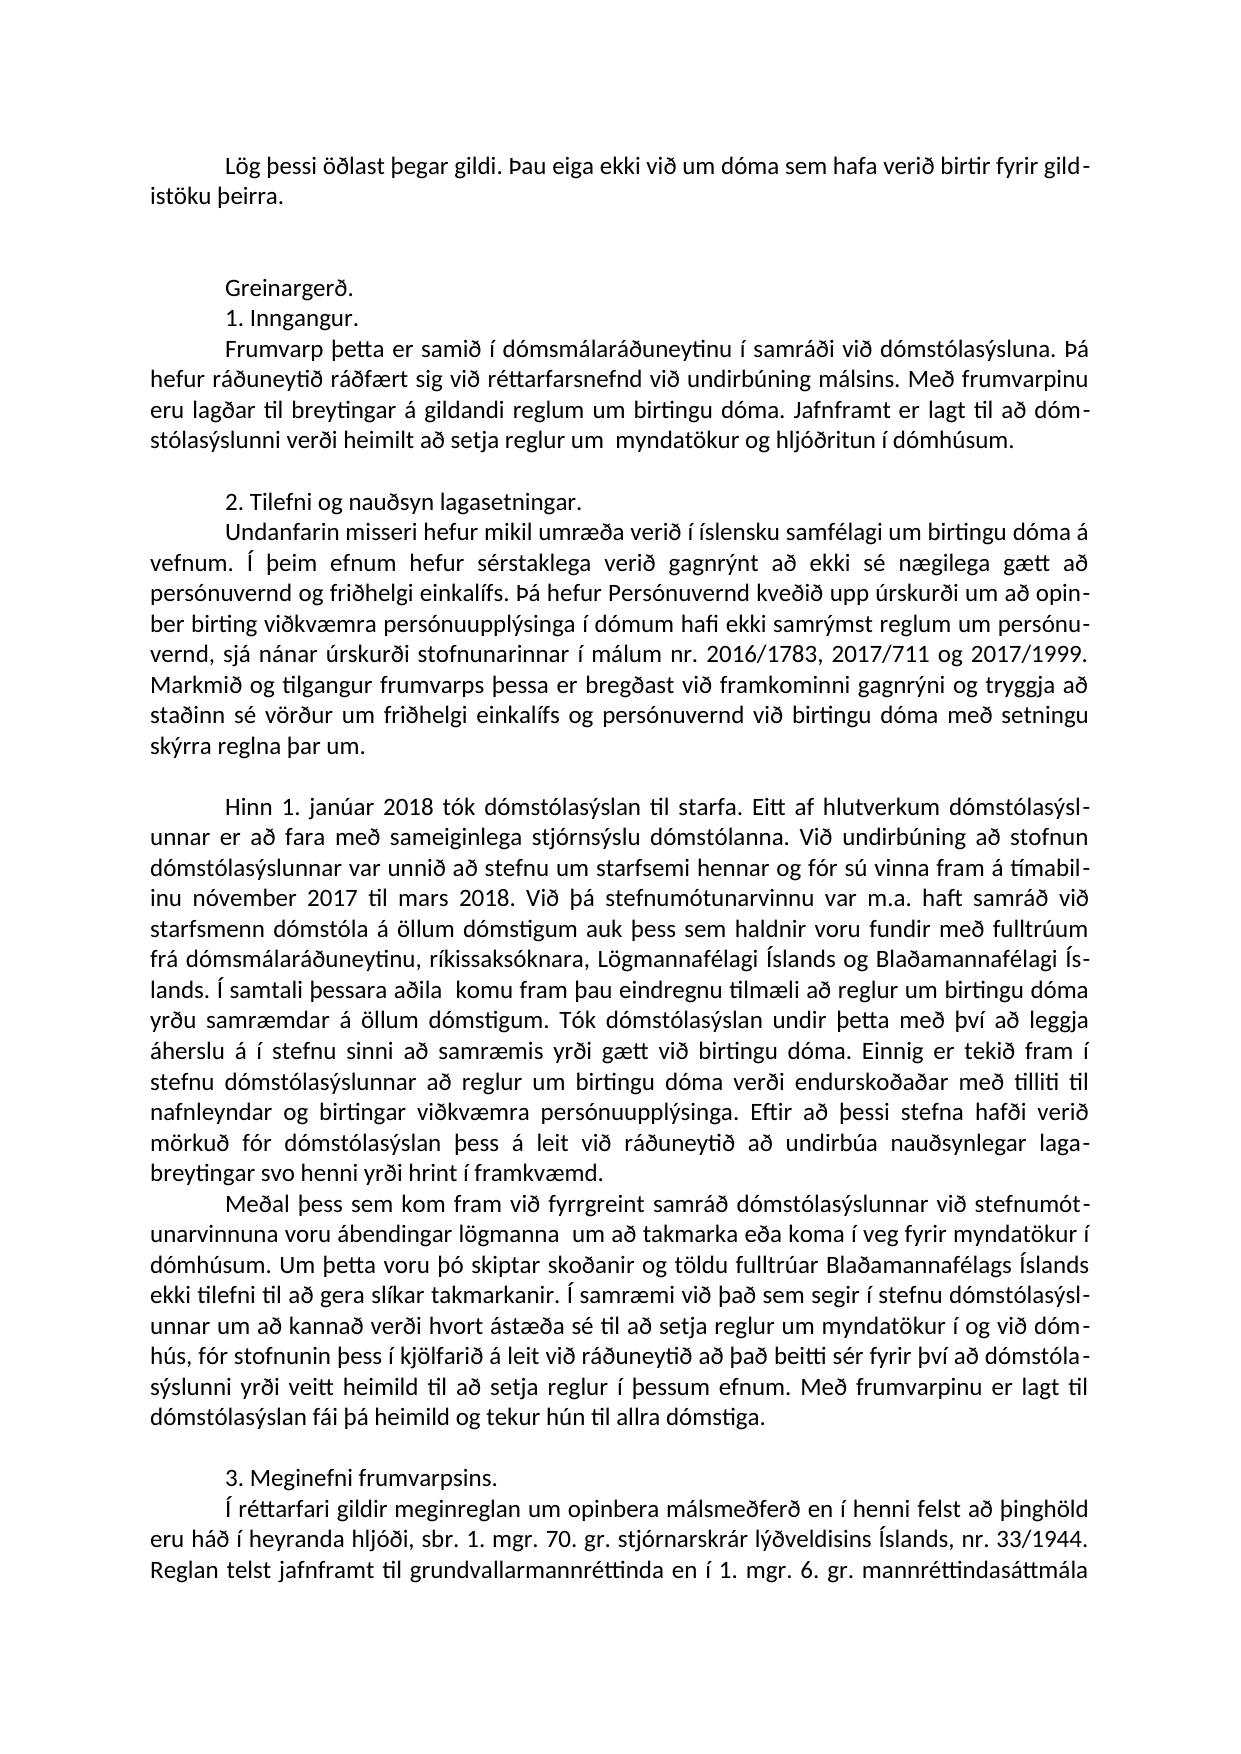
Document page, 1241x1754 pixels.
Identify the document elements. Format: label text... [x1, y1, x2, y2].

text Í réttarfari gildir meginreglan um opinbera málsmeðferð en í henni felst að þinghöld eru háð í heyranda hljóði, sbr. 1. mgr. 70. gr. stjórnarskrár lýðveldisins Íslands, nr. 33/1944. Reglan telst jafnframt til grundvallarmannréttinda en í 1. mgr. 6. gr. mannréttindasáttmála [150, 1493, 1090, 1584]
text Greinargerð. [150, 272, 1090, 303]
text Lög þessi öðlast þegar gildi. Þau eiga ekki við um dóma sem hafa verið birtir fyrir gild­istöku þeirra. [150, 150, 1090, 211]
text Undanfarin misseri hefur mikil umræða verið í íslensku samfélagi um birtingu dóma á vefnum. Í þeim efnum hefur sérstaklega verið gagnrýnt að ekki sé nægilega gætt að persónuvernd og friðhelgi einkalífs. Þá hefur Persónuvernd kveðið upp úrskurði um að opin­ber birting viðkvæmra persónuupplýsinga í dómum hafi ekki samrýmst reglum um persónu­vernd, sjá nánar úrskurði stofnunarinnar í málum nr. 2016/1783, 2017/711 og 2017/1999. Markmið og tilgangur frumvarps þessa er bregðast við framkominni gagnrýni og tryggja að staðinn sé vörður um friðhelgi einkalífs og persónuvernd við birtingu dóma með setningu skýrra reglna þar um. [150, 516, 1090, 760]
text Frumvarp þetta er samið í dómsmálaráðuneytinu í samráði við dómstólasýsluna. Þá hefur ráðuneytið ráðfært sig við réttarfarsnefnd við undirbúning málsins. Með frumvarpinu eru lagðar til breytingar á gildandi reglum um birtingu dóma. Jafnframt er lagt til að dóm­stólasýslunni verði heimilt að setja reglur um myndatökur og hljóðritun í dómhúsum. [150, 333, 1090, 455]
text Hinn 1. janúar 2018 tók dómstólasýslan til starfa. Eitt af hlutverkum dómstólasýsl­unnar er að fara með sameiginlega stjórnsýslu dómstólanna. Við undirbúning að stofnun dómstólasýslunnar var unnið að stefnu um starfsemi hennar og fór sú vinna fram á tímabil­inu nóvember 2017 til mars 2018. Við þá stefnumótunarvinnu var m.a. haft samráð við starfsmenn dómstóla á öllum dómstigum auk þess sem haldnir voru fundir með fulltrúum frá dómsmálaráðuneytinu, ríkissaksóknara, Lögmannafélagi Íslands og Blaðamannafélagi Ís­lands. Í samtali þessara aðila komu fram þau eindregnu tilmæli að reglur um birtingu dóma yrðu samræmdar á öllum dómstigum. Tók dómstólasýslan undir þetta með því að leggja áherslu á í stefnu sinni að samræmis yrði gætt við birtingu dóma. Einnig er tekið fram í stefnu dómstólasýslunnar að reglur um birtingu dóma verði endurskoðaðar með tilliti til nafnleyndar og birtingar viðkvæmra persónuupplýsinga. Eftir að þessi stefna hafði verið mörkuð fór dómstólasýslan þess á leit við ráðuneytið að undirbúa nauðsynlegar laga­breytingar svo henni yrði hrint í framkvæmd. [150, 791, 1090, 1188]
text Meðal þess sem kom fram við fyrrgreint samráð dómstólasýslunnar við stefnumót­unarvinnuna voru ábendingar lögmanna um að takmarka eða koma í veg fyrir myndatökur í dómhúsum. Um þetta voru þó skiptar skoðanir og töldu fulltrúar Blaðamannafélags Íslands ekki tilefni til að gera slíkar takmarkanir. Í samræmi við það sem segir í stefnu dómstólasýsl­unnar um að kannað verði hvort ástæða sé til að setja reglur um myndatökur í og við dóm­hús, fór stofnunin þess í kjölfarið á leit við ráðuneytið að það beitti sér fyrir því að dómstóla­sýslunni yrði veitt heimild til að setja reglur í þessum efnum. Með frumvarpinu er lagt til dómstólasýslan fái þá heimild og tekur hún til allra dómstiga. [150, 1188, 1090, 1432]
text 3. Meginefni frumvarpsins. [150, 1462, 1090, 1493]
text 2. Tilefni og nauðsyn lagasetningar. [150, 486, 1090, 516]
text 1. Inngangur. [150, 303, 1090, 333]
